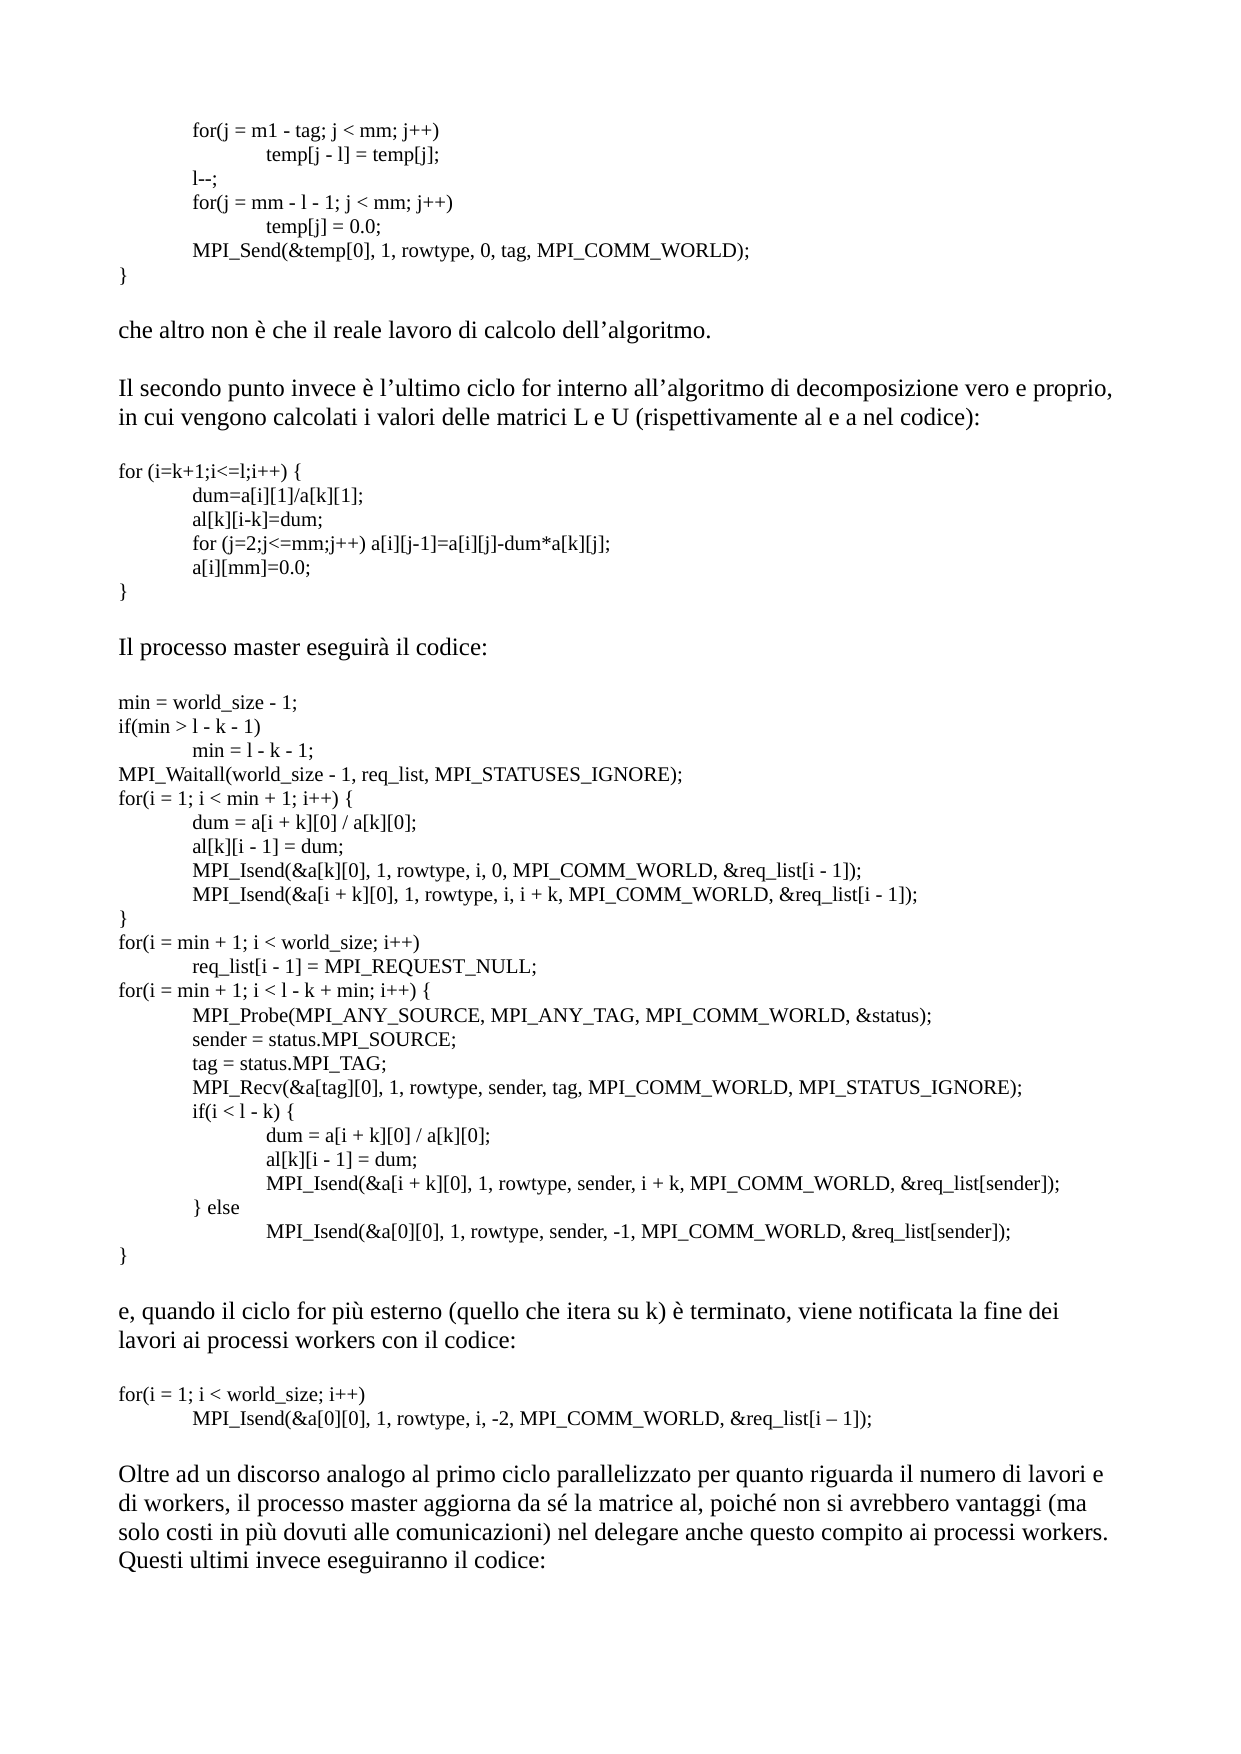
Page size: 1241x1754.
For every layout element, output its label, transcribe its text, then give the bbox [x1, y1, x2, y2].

text for (j=2;j<=mm;j++) a[i][j-1]=a[i][j]-dum*a[k][j]; [118, 531, 1122, 555]
text e, quando il ciclo for più esterno (quello che itera su k) è terminato, viene notificata la fine dei lavori ai processi workers con il codice: [118, 1296, 1122, 1353]
text sender = status.MPI_SOURCE; [118, 1027, 1122, 1051]
text MPI_Isend(&a[0][0], 1, rowtype, sender, -1, MPI_COMM_WORLD, &req_list[sender]); [118, 1219, 1122, 1243]
text for(i = 1; i < min + 1; i++) { [118, 786, 1122, 810]
text } [118, 579, 1122, 603]
text if(min > l - k - 1) [118, 714, 1122, 738]
text req_list[i - 1] = MPI_REQUEST_NULL; [118, 954, 1122, 978]
text tag = status.MPI_TAG; [118, 1051, 1122, 1075]
text al[k][i - 1] = dum; [118, 834, 1122, 858]
text for (i=k+1;i<=l;i++) { [118, 459, 1122, 483]
text l--; [118, 166, 1122, 190]
text temp[j] = 0.0; [118, 214, 1122, 238]
text } [118, 1243, 1122, 1267]
text MPI_Isend(&a[i + k][0], 1, rowtype, sender, i + k, MPI_COMM_WORLD, &req_list[sender]); [118, 1171, 1122, 1195]
text MPI_Isend(&a[k][0], 1, rowtype, i, 0, MPI_COMM_WORLD, &req_list[i - 1]); [118, 858, 1122, 882]
text dum = a[i + k][0] / a[k][0]; [118, 810, 1122, 834]
text che altro non è che il reale lavoro di calcolo dell’algoritmo. [118, 315, 1122, 344]
text for(i = min + 1; i < l - k + min; i++) { [118, 978, 1122, 1002]
text MPI_Probe(MPI_ANY_SOURCE, MPI_ANY_TAG, MPI_COMM_WORLD, &status); [118, 1002, 1122, 1027]
text } [118, 906, 1122, 930]
text MPI_Isend(&a[i + k][0], 1, rowtype, i, i + k, MPI_COMM_WORLD, &req_list[i - 1]); [118, 882, 1122, 906]
text for(j = m1 - tag; j < mm; j++) [118, 118, 1122, 142]
text Il secondo punto invece è l’ultimo ciclo for interno all’algoritmo di decomposizione vero e proprio, in cui vengono calcolati i valori delle matrici L e U (rispettivamente al e a nel codice): [118, 373, 1122, 430]
text MPI_Send(&temp[0], 1, rowtype, 0, tag, MPI_COMM_WORLD); [118, 238, 1122, 262]
text for(i = min + 1; i < world_size; i++) [118, 930, 1122, 954]
text temp[j - l] = temp[j]; [118, 142, 1122, 166]
text al[k][i-k]=dum; [118, 507, 1122, 531]
text dum = a[i + k][0] / a[k][0]; [118, 1123, 1122, 1147]
text MPI_Recv(&a[tag][0], 1, rowtype, sender, tag, MPI_COMM_WORLD, MPI_STATUS_IGNORE); [118, 1075, 1122, 1099]
text dum=a[i][1]/a[k][1]; [118, 483, 1122, 507]
text } else [118, 1195, 1122, 1219]
text a[i][mm]=0.0; [118, 555, 1122, 579]
text min = world_size - 1; [118, 690, 1122, 714]
text MPI_Waitall(world_size - 1, req_list, MPI_STATUSES_IGNORE); [118, 762, 1122, 786]
text min = l - k - 1; [118, 738, 1122, 762]
text Oltre ad un discorso analogo al primo ciclo parallelizzato per quanto riguarda il numero di lavori e di workers, il processo master aggiorna da sé la matrice al, poiché non si avrebbero vantaggi (ma solo costi in più dovuti alle comunicazioni) nel delegare anche questo compito ai processi workers. Questi ultimi invece eseguiranno il codice: [118, 1459, 1122, 1574]
text if(i < l - k) { [118, 1099, 1122, 1123]
text for(j = mm - l - 1; j < mm; j++) [118, 190, 1122, 214]
text al[k][i - 1] = dum; [118, 1147, 1122, 1171]
text } [118, 262, 1122, 287]
text MPI_Isend(&a[0][0], 1, rowtype, i, -2, MPI_COMM_WORLD, &req_list[i – 1]); [118, 1406, 1122, 1430]
text Il processo master eseguirà il codice: [118, 632, 1122, 661]
text for(i = 1; i < world_size; i++) [118, 1382, 1122, 1406]
